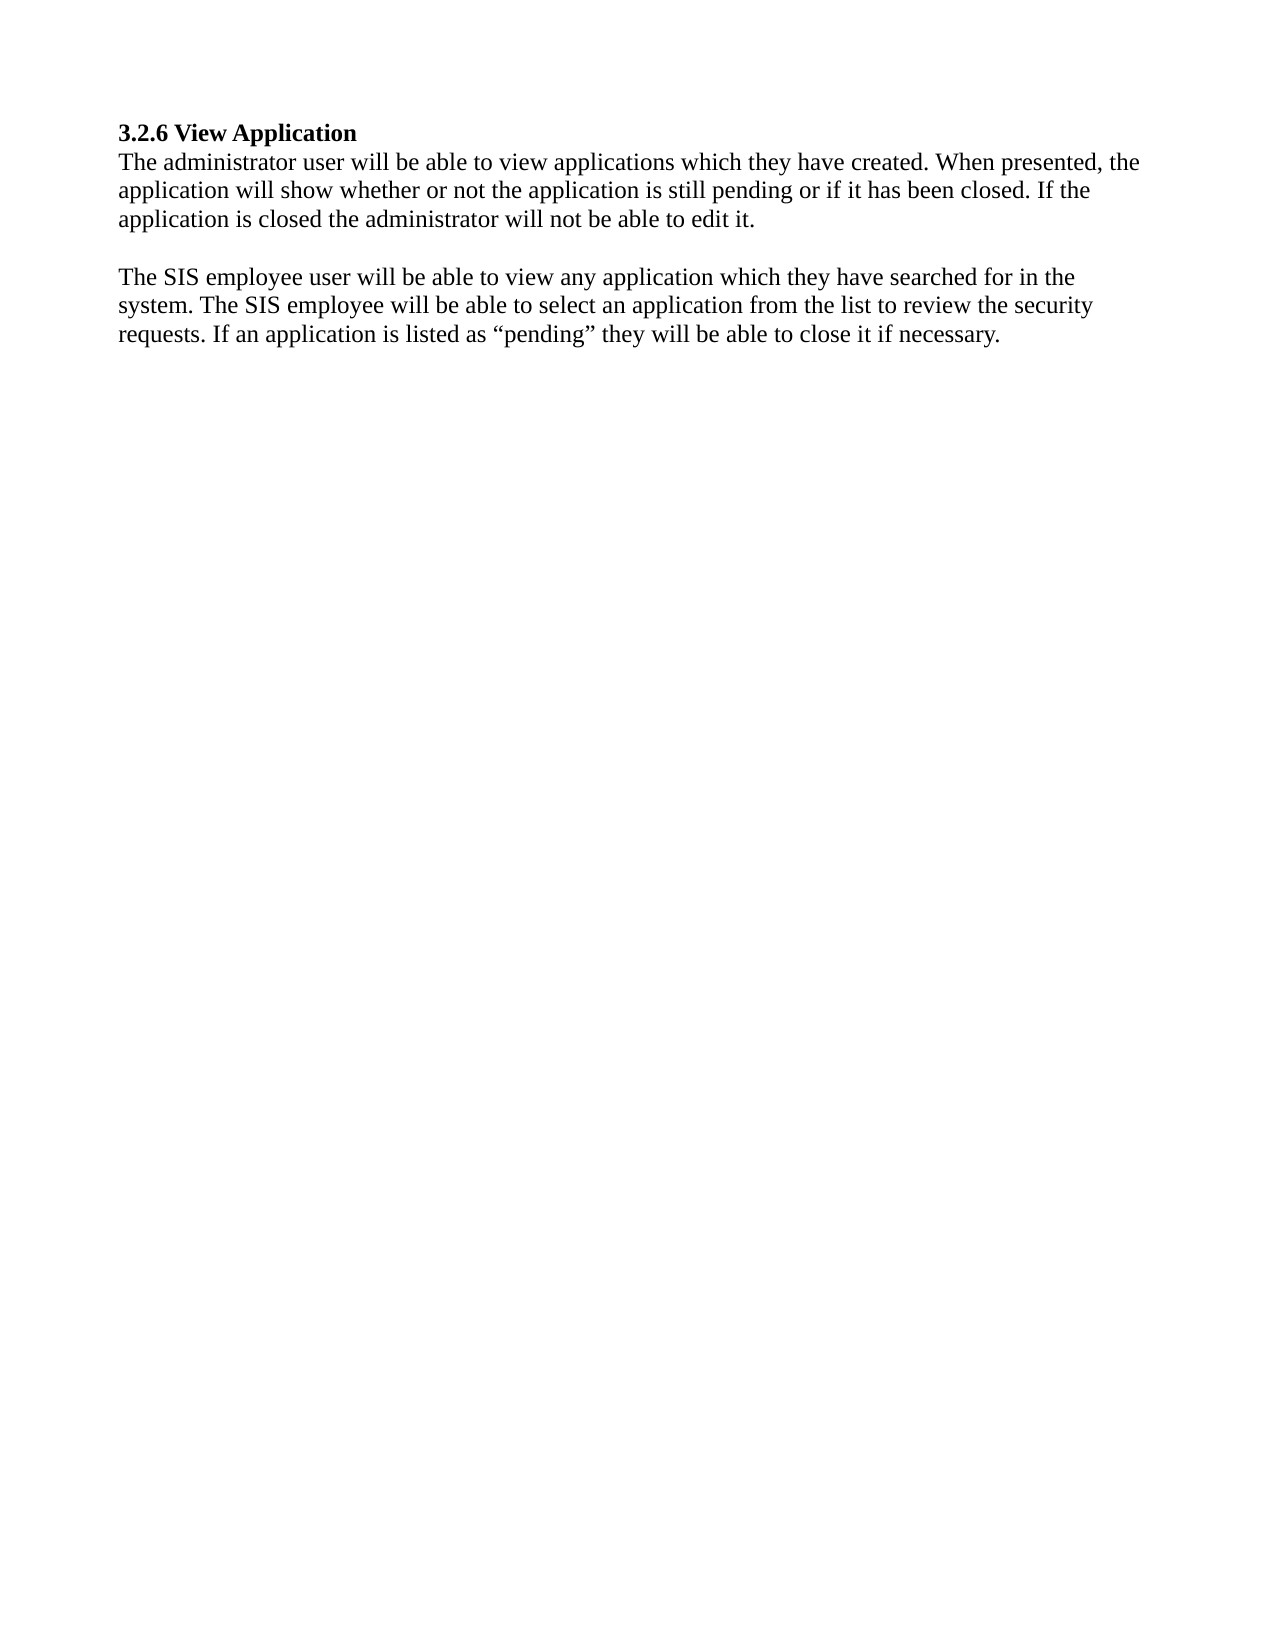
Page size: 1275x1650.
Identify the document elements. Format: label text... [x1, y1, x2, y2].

text The SIS employee user will be able to view any application which they have searched for in the system. The SIS employee will be able to select an application from the list to review the security requests. If an application is listed as “pending” they will be able to close it if necessary. [118, 262, 1157, 348]
text 3.2.6 View Application [118, 118, 1157, 147]
text The administrator user will be able to view applications which they have created. When presented, the application will show whether or not the application is still pending or if it has been closed. If the application is closed the administrator will not be able to edit it. [118, 147, 1157, 233]
